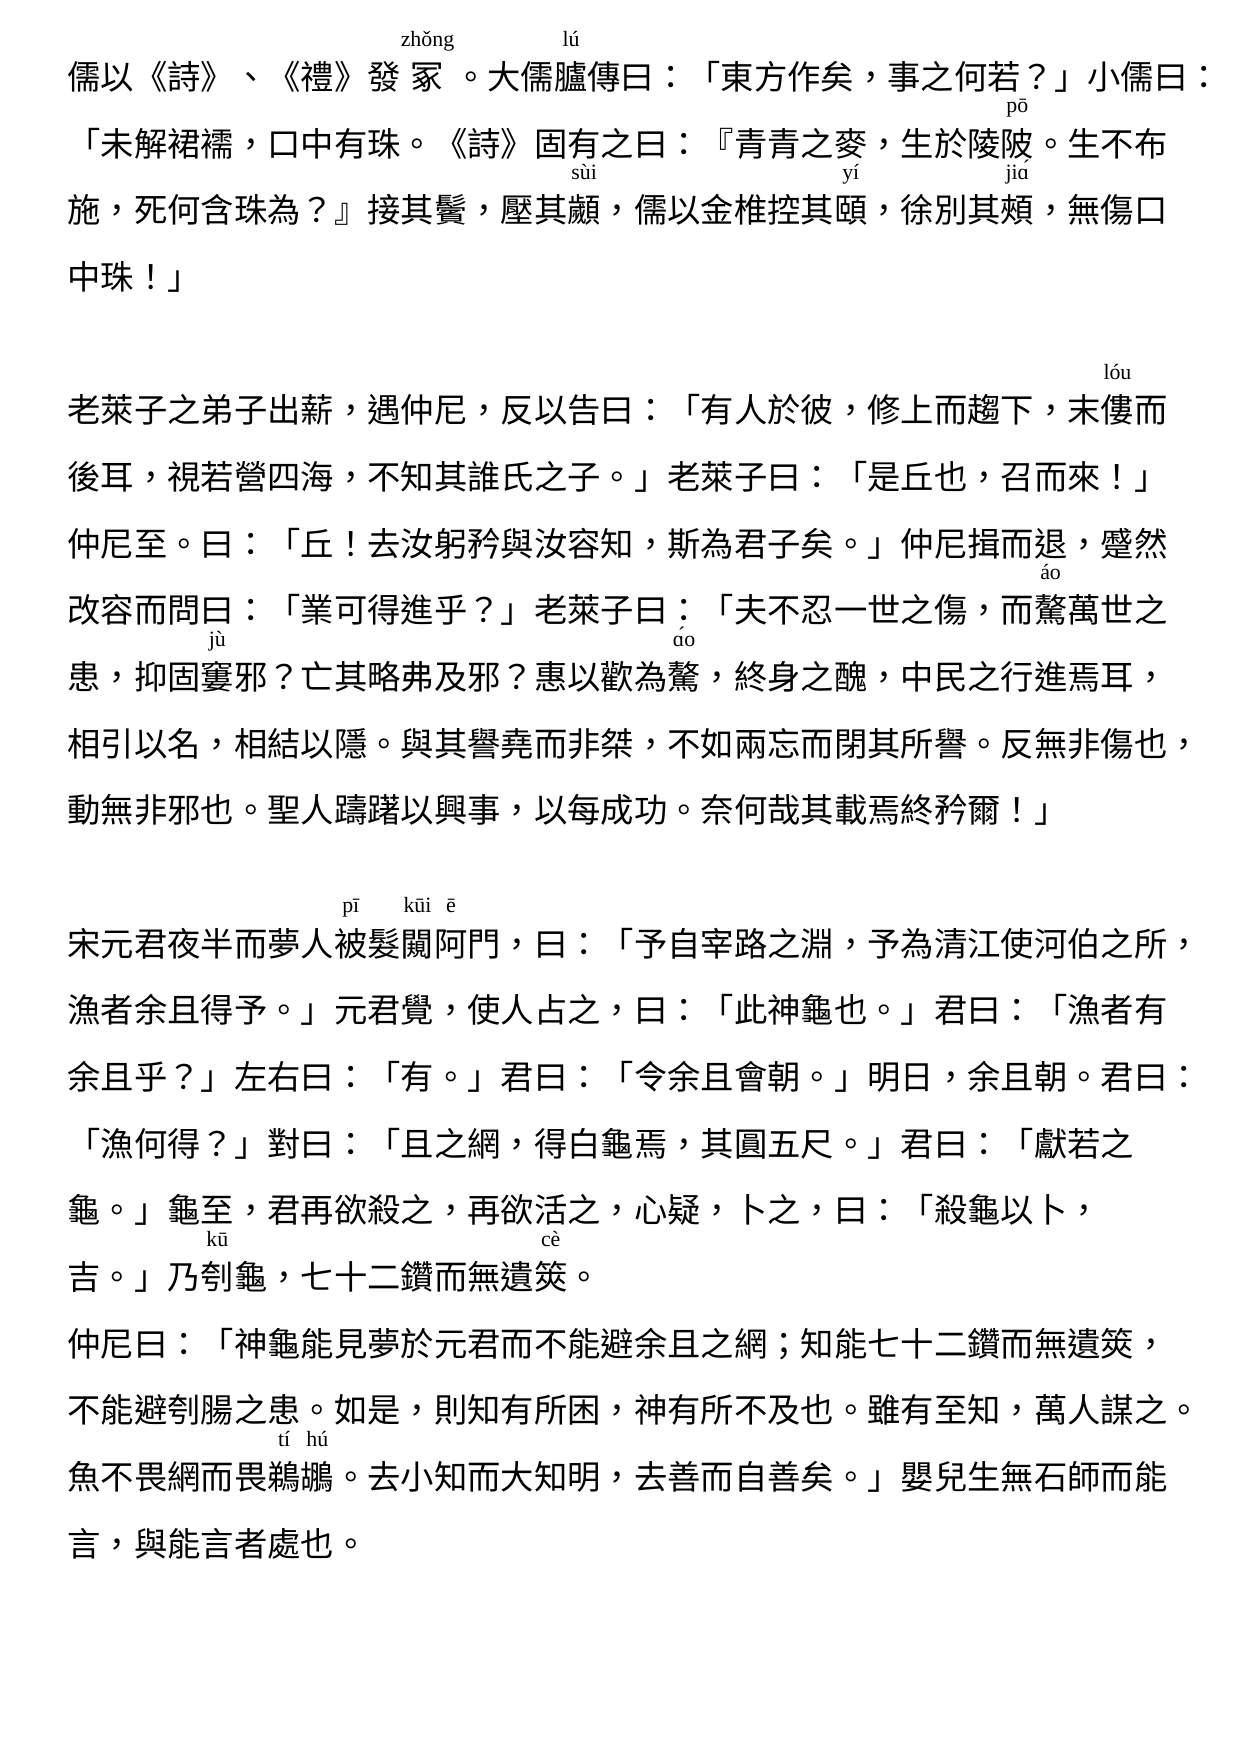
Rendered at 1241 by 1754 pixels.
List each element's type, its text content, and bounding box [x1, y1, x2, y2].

text 老萊子之弟子出薪，遇仲尼，反以告曰：「有人於彼，修上而趨下，末僂lóu而後耳，視若營四海，不知其誰氏之子。」老萊子曰：「是丘也，召而來！」仲尼至。曰：「丘！去汝躬矜與汝容知，斯為君子矣。」仲尼揖而退，蹙然改容而問曰：「業可得進乎？」老萊子曰：「夫不忍一世之傷，而驁áo萬世之患，抑固窶jù邪？亡其略弗及邪？惠以歡為驁ɑ́o，終身之醜，中民之行進焉耳，相引以名，相結以隱。與其譽堯而非桀，不如兩忘而閉其所譽。反無非傷也，動無非邪也。聖人躊躇以興事，以每成功。奈何哉其載焉終矜爾！」 [67, 369, 1187, 836]
text 仲尼曰：「神龜能見夢於元君而不能避余且之網；知能七十二鑽而無遺筴，不能避刳腸之患。如是，則知有所困，神有所不及也。雖有至知，萬人謀之。魚不畏網而畏鵜tí鶘hú。去小知而大知明，去善而自善矣。」嬰兒生無石師而能言，與能言者處也。 [67, 1303, 1187, 1569]
text 儒以《詩》、《禮》發冢zhǒng。大儒臚lú傳曰：「東方作矣，事之何若？」小儒曰：「未解裙襦，口中有珠。《詩》固有之曰：『青青之麥，生於陵陂pō。生不布施，死何含珠為？』接其鬢，壓其顪sùi，儒以金椎控其頤yí，徐別其頰jiɑ́，無傷口中珠！」 [67, 36, 1187, 303]
text 宋元君夜半而夢人被pī髮闚kūi阿ē門，曰：「予自宰路之淵，予為清江使河伯之所，漁者余且得予。」元君覺，使人占之，曰：「此神龜也。」君曰：「漁者有余且乎？」左右曰：「有。」君曰：「令余且會朝。」明日，余且朝。君曰：「漁何得？」對曰：「且之網，得白龜焉，其圓五尺。」君曰：「獻若之龜。」龜至，君再欲殺之，再欲活之，心疑，卜之，曰：「殺龜以卜，吉。」乃刳kū龜，七十二鑽而無遺筴cè。 [67, 903, 1187, 1303]
